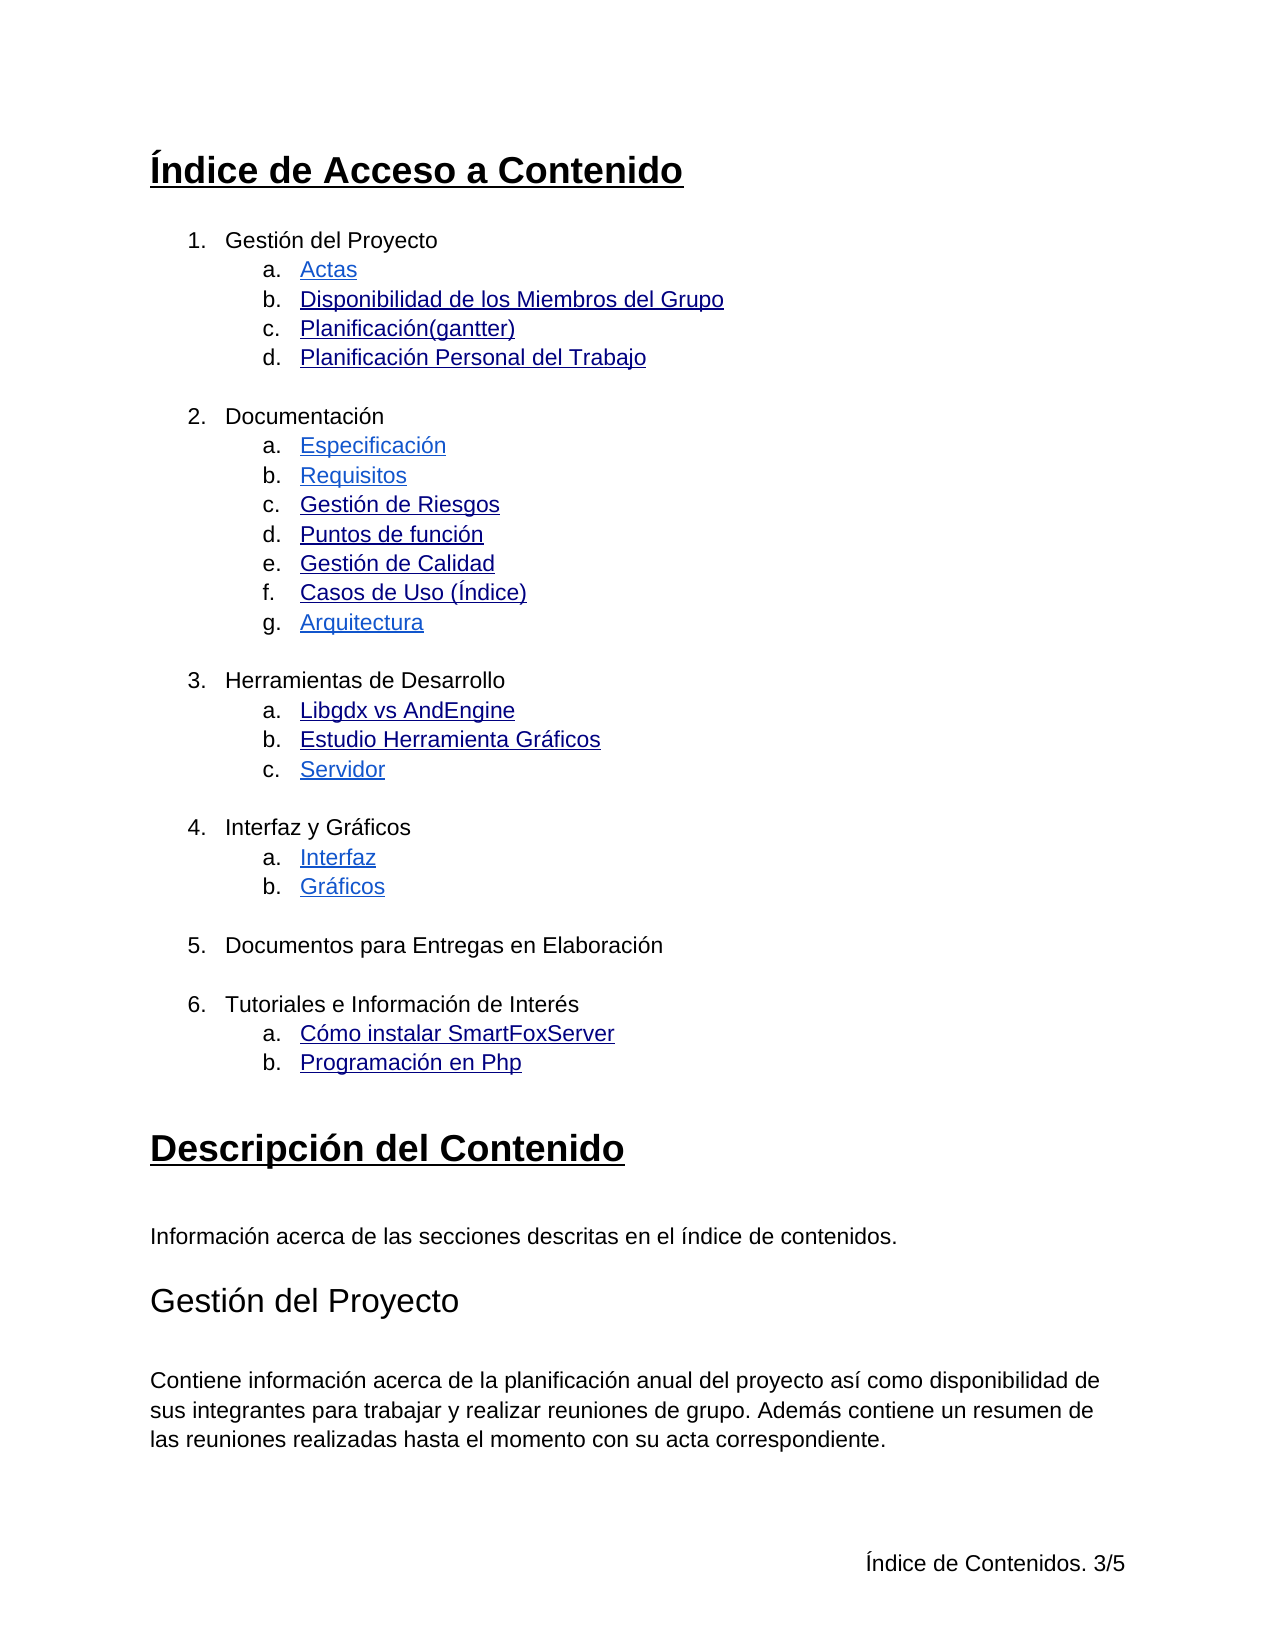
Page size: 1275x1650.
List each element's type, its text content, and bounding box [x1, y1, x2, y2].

list Herramientas de Desarrollo [187, 668, 1125, 694]
list Actas [262, 257, 1125, 282]
text Índice de Acceso a Contenido [150, 150, 1125, 192]
list Documentación [187, 404, 1125, 429]
list Especificación [262, 433, 1125, 459]
list Estudio Herramienta Gráficos [262, 727, 1125, 752]
list Casos de Uso (Índice) [262, 580, 1125, 606]
list Documentos para Entregas en Elaboración [187, 932, 1125, 958]
list Servidor [262, 756, 1125, 782]
list Libgdx vs AndEngine [262, 697, 1125, 723]
list Gráficos [262, 874, 1125, 899]
list Programación en Php [262, 1050, 1125, 1076]
text Descripción del Contenido [150, 1127, 1125, 1169]
list Gestión del Proyecto [187, 227, 1125, 253]
list Gestión de Calidad [262, 551, 1125, 576]
list Interfaz [262, 844, 1125, 870]
text Información acerca de las secciones descritas en el índice de contenidos. [150, 1224, 1125, 1249]
list Requisitos [262, 462, 1125, 488]
list Gestión de Riesgos [262, 492, 1125, 517]
list Planificación Personal del Trabajo [262, 345, 1125, 371]
list Tutoriales e Información de Interés [187, 991, 1125, 1017]
list Disponibilidad de los Miembros del Grupo [262, 286, 1125, 312]
list Arquitectura [262, 609, 1125, 635]
text Gestión del Proyecto [150, 1282, 1125, 1320]
list Interfaz y Gráficos [187, 815, 1125, 841]
list Planificación(gantter) [262, 316, 1125, 341]
text Contiene información acerca de la planificación anual del proyecto así como disponibilidad de sus integrantes para trabajar y realizar reuniones de grupo. Además contiene un resumen de las reuniones realizadas hasta el momento con su acta correspondiente. [150, 1368, 1125, 1452]
list Puntos de función [262, 521, 1125, 547]
list Cómo instalar SmartFoxServer [262, 1021, 1125, 1046]
